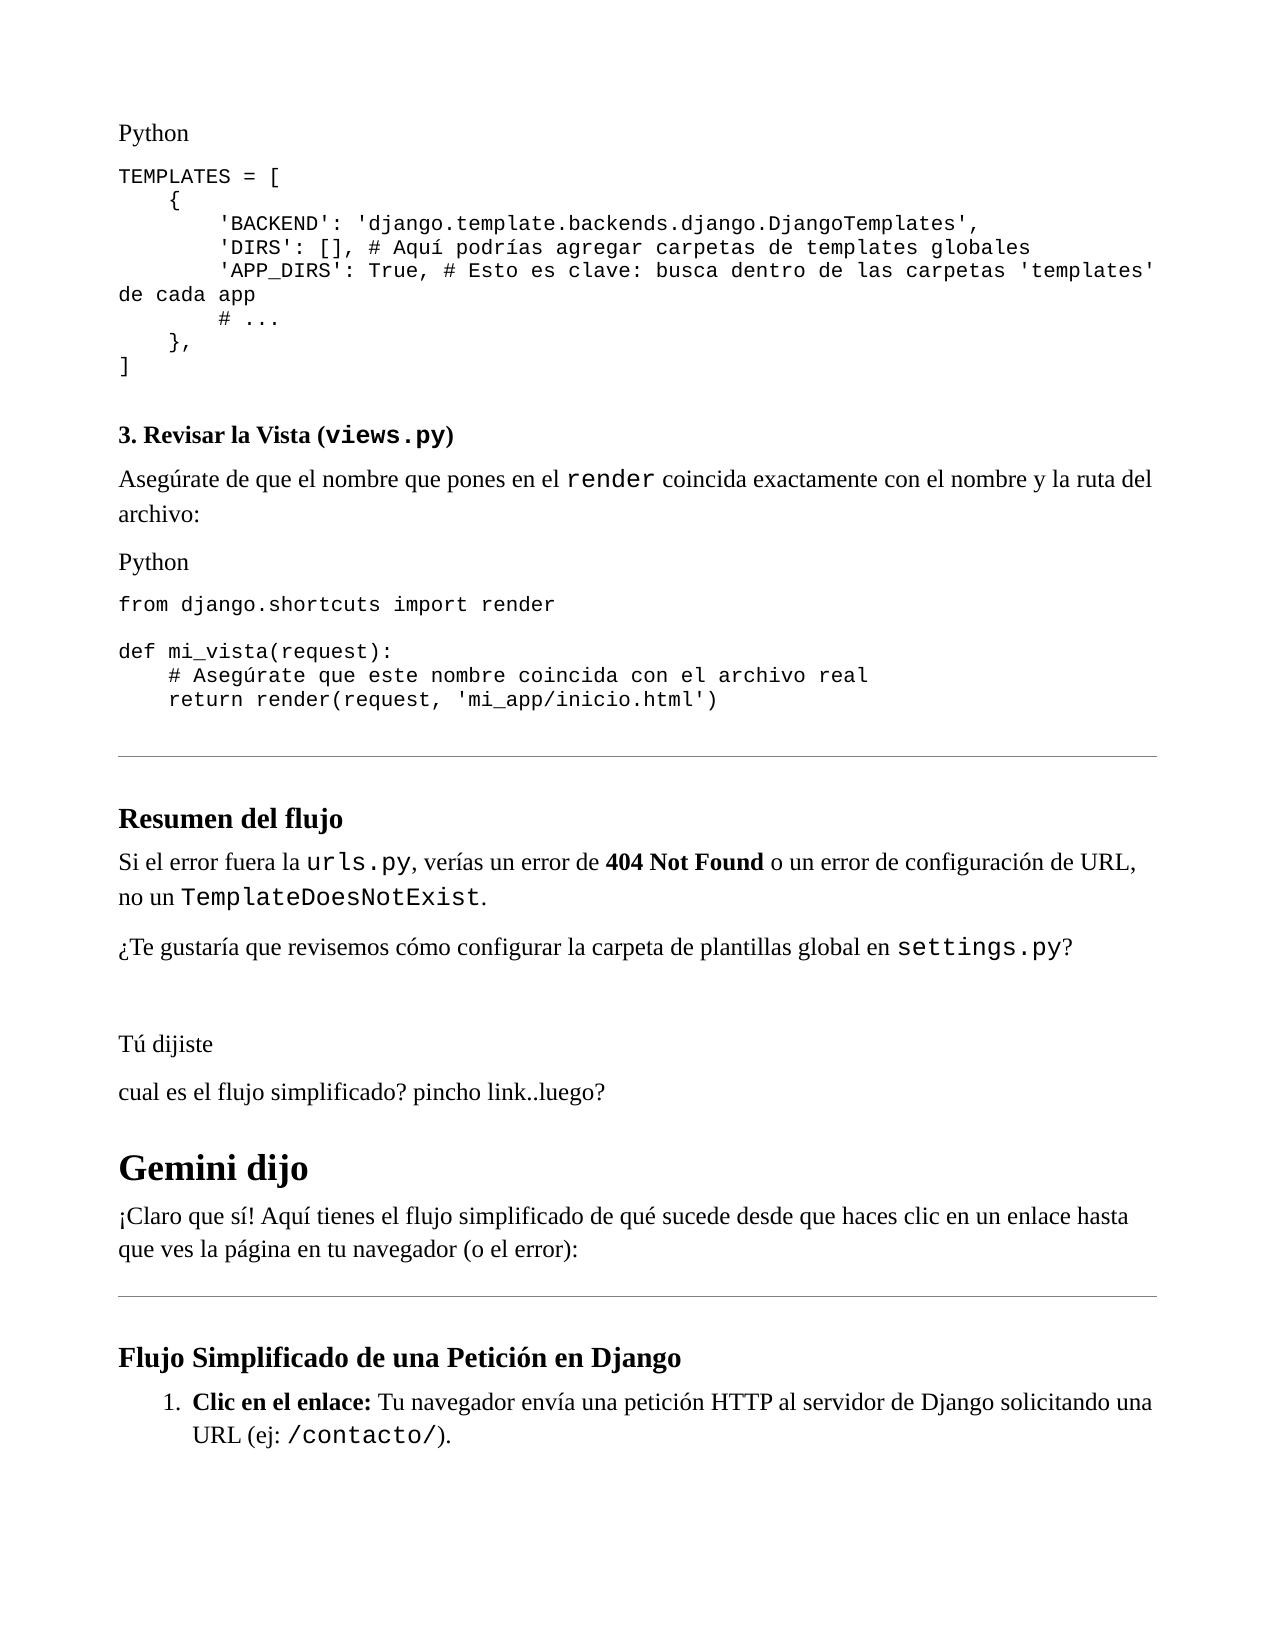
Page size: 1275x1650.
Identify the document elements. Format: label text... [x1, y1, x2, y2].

subtitle Resumen del flujo [118, 801, 1157, 834]
text ¿Te gustaría que revisemos cómo configurar la carpeta de plantillas global en settings.py? [118, 932, 1157, 963]
text Tú dijiste [118, 1029, 1157, 1058]
text def mi_vista(request): [118, 641, 1157, 665]
text cual es el flujo simplificado? pincho link..luego? [118, 1077, 1157, 1106]
text 'BACKEND': 'django.template.backends.django.DjangoTemplates', [118, 213, 1157, 237]
text ] [118, 355, 1157, 378]
text }, [118, 331, 1157, 355]
text 'DIRS': [], # Aquí podrías agregar carpetas de templates globales [118, 237, 1157, 260]
text # ... [118, 308, 1157, 331]
text Asegúrate de que el nombre que pones en el render coincida exactamente con el nombre y la ruta del archivo: [118, 464, 1157, 528]
text 'APP_DIRS': True, # Esto es clave: busca dentro de las carpetas 'templates' de cada app [118, 260, 1157, 308]
text TEMPLATES = [ [118, 166, 1157, 189]
text Si el error fuera la urls.py, verías un error de 404 Not Found o un error de configuración de URL, no un TemplateDoesNotExist. [118, 847, 1157, 913]
text Python [118, 547, 1157, 575]
subtitle Flujo Simplificado de una Petición en Django [118, 1341, 1157, 1374]
text return render(request, 'mi_app/inicio.html') [118, 689, 1157, 712]
subtitle 3. Revisar la Vista (views.py) [118, 421, 1157, 451]
text Python [118, 118, 1157, 147]
list Clic en el enlace: Tu navegador envía una petición HTTP al servidor de Django solicitando una URL (ej: /contacto/). [162, 1387, 1157, 1451]
text from django.shortcuts import render [118, 594, 1157, 618]
text { [118, 189, 1157, 213]
text ¡Claro que sí! Aquí tienes el flujo simplificado de qué sucede desde que haces clic en un enlace hasta que ves la página en tu navegador (o el error): [118, 1201, 1157, 1263]
subtitle Gemini dijo [118, 1146, 1157, 1189]
text # Asegúrate que este nombre coincida con el archivo real [118, 665, 1157, 689]
